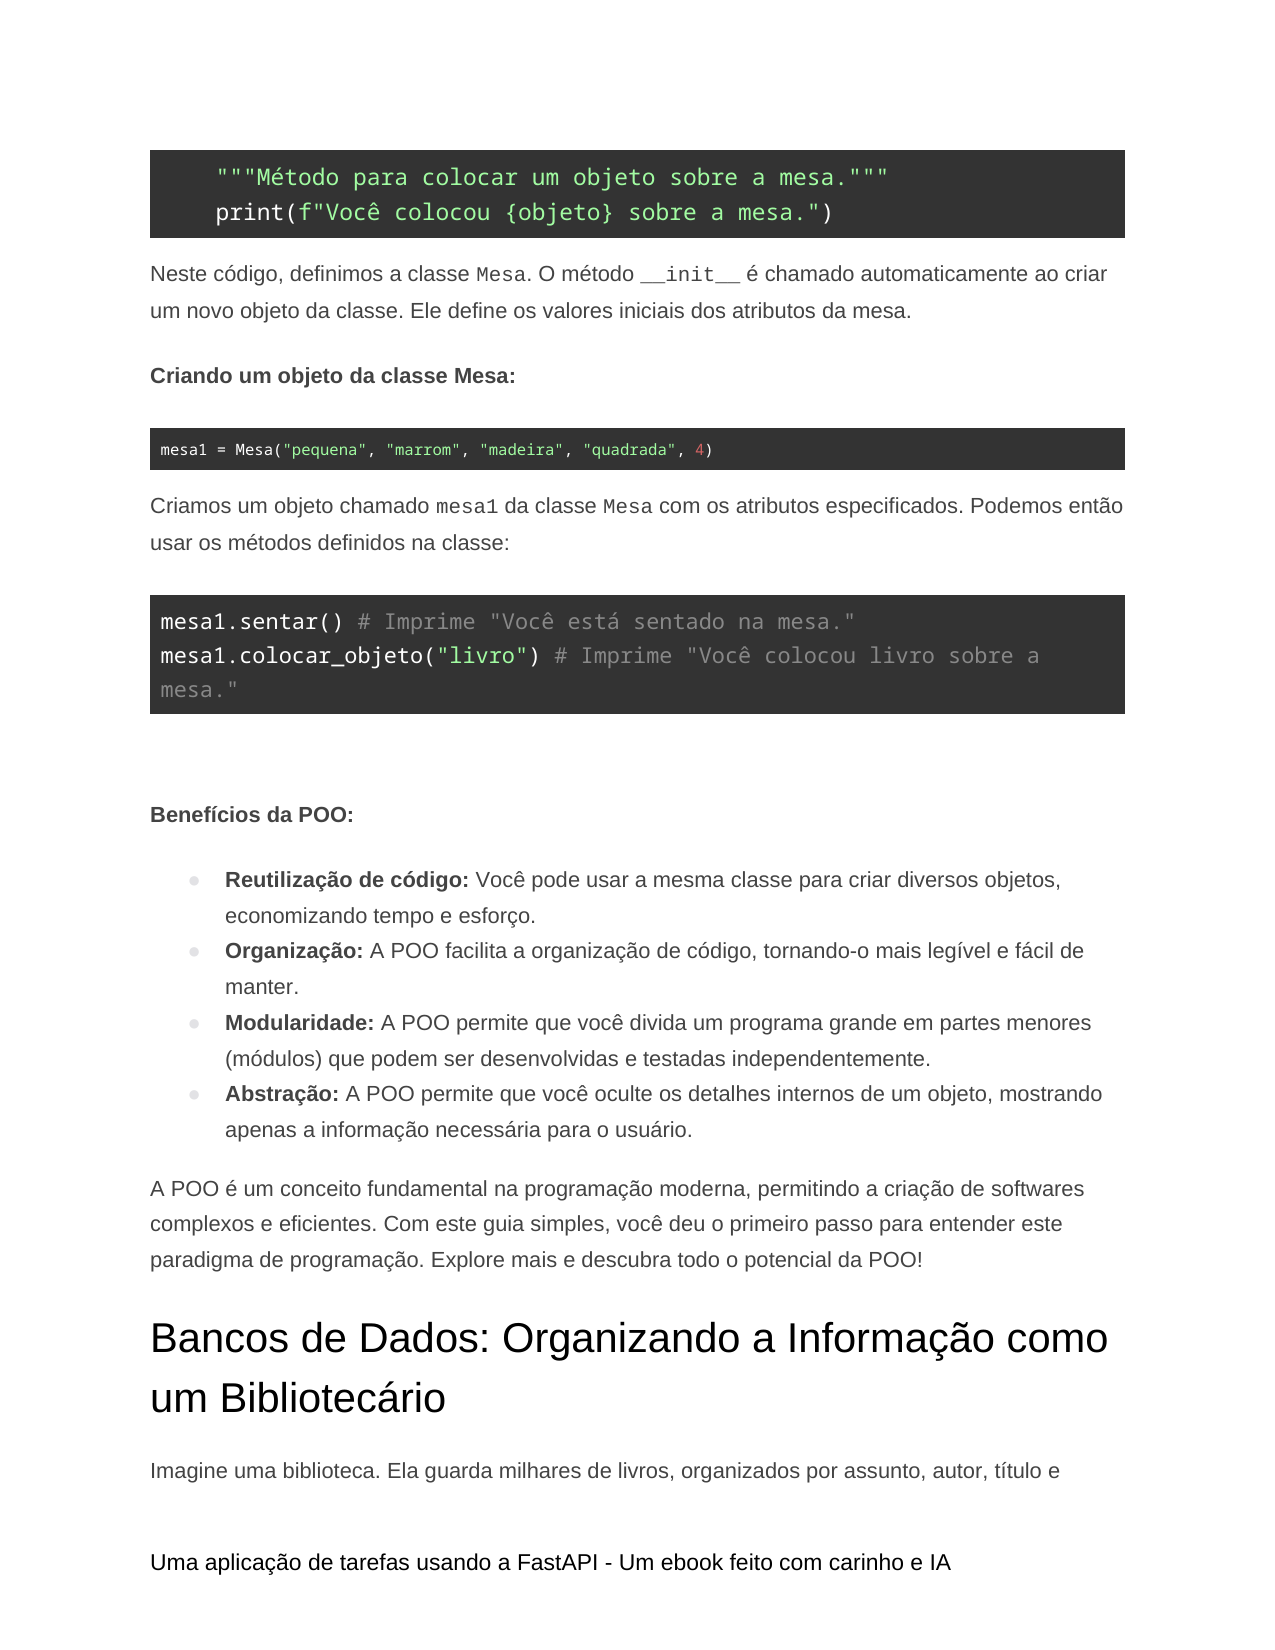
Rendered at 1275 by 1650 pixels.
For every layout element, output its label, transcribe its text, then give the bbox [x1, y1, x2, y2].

table_header mesa1 = Mesa("pequena", "marrom", "madeira", "quadrada", 4) [150, 428, 1125, 470]
table_header mesa1.sentar() # Imprime "Você está sentado na mesa." mesa1.colocar_objeto("livro") # Imprime "Você colocou livro sobre a mesa." [150, 595, 1125, 714]
list Organização: A POO facilita a organização de código, tornando-o mais legível e fácil de manter. [187, 938, 1125, 999]
list Modularidade: A POO permite que você divida um programa grande em partes menores (módulos) que podem ser desenvolvidas e testadas independentemente. [187, 1010, 1125, 1071]
subtitle Bancos de Dados: Organizando a Informação como um Bibliotecário [150, 1313, 1125, 1422]
text Neste código, definimos a classe Mesa. O método __init__ é chamado automaticamente ao criar um novo objeto da classe. Ele define os valores iniciais dos atributos da mesa. [150, 261, 1125, 323]
text A POO é um conceito fundamental na programação moderna, permitindo a criação de softwares complexos e eficientes. Com este guia simples, você deu o primeiro passo para entender este paradigma de programação. Explore mais e descubra todo o potencial da POO! [150, 1176, 1125, 1272]
text Imagine uma biblioteca. Ela guarda milhares de livros, organizados por assunto, autor, título e [150, 1458, 1125, 1483]
list Reutilização de código: Você pode usar a mesma classe para criar diversos objetos, economizando tempo e esforço. [187, 867, 1125, 928]
list Abstração: A POO permite que você oculte os detalhes internos de um objeto, mostrando apenas a informação necessária para o usuário. [187, 1081, 1125, 1142]
text Benefícios da POO: [150, 802, 1125, 827]
text Criamos um objeto chamado mesa1 da classe Mesa com os atributos especificados. Podemos então usar os métodos definidos na classe: [150, 493, 1125, 556]
text Criando um objeto da classe Mesa: [150, 363, 1125, 388]
table_header """Método para colocar um objeto sobre a mesa.""" print(f"Você colocou {objeto} sobre a mesa.") [150, 150, 1125, 238]
